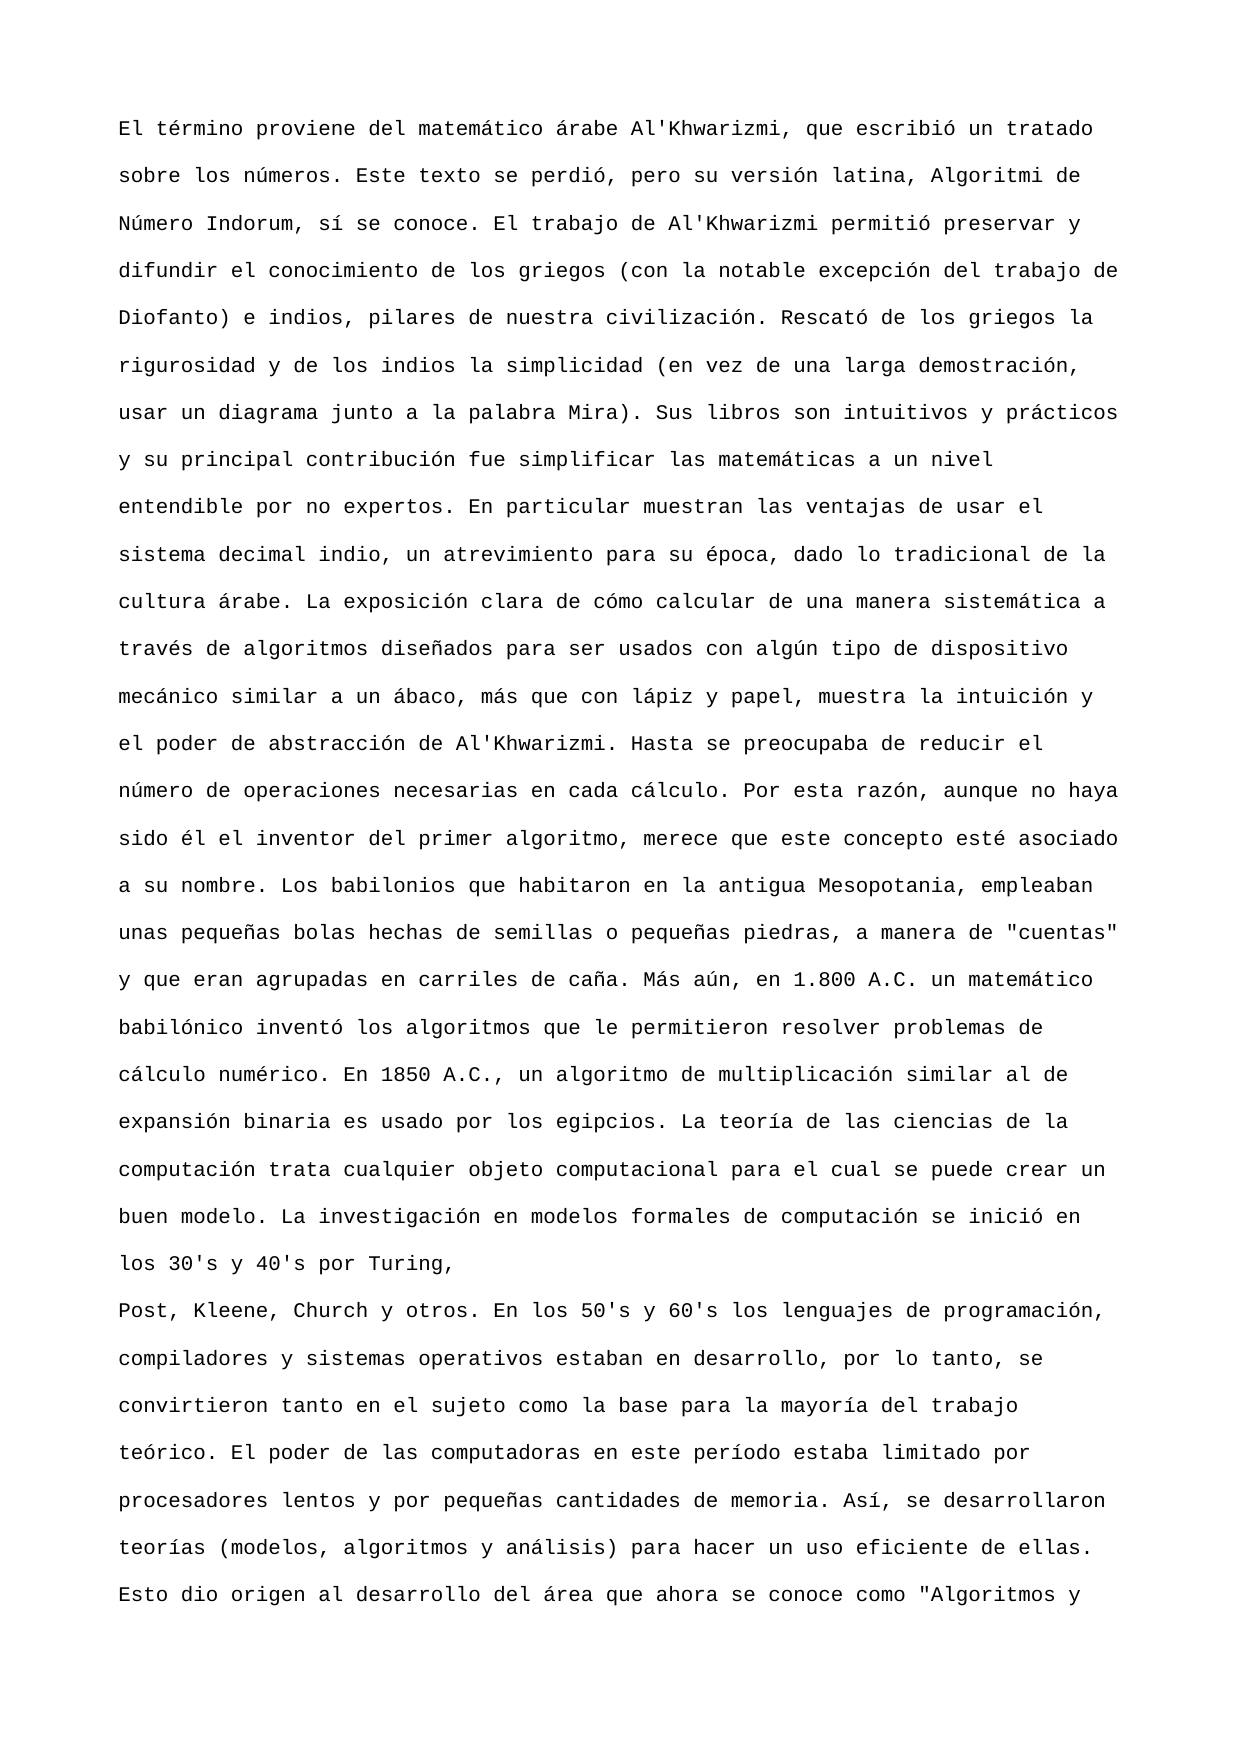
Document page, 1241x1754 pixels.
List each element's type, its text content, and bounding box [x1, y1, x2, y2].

text sido él el inventor del primer algoritmo, merece que este concepto esté asociado a su nombre. Los babilonios que habitaron en la antigua Mesopotania, empleaban unas pequeñas bolas hechas de semillas o pequeñas piedras, a manera de "cuentas" y que eran agrupadas en carriles de caña. Más aún, en 1.800 A.C. un matemático babilónico inventó los algoritmos que le permitieron resolver problemas de cálculo numérico. En 1850 A.C., un algoritmo de multiplicación similar al de expansión binaria es usado por los egipcios. La teoría de las ciencias de la computación trata cualquier objeto computacional para el cual se puede crear un buen modelo. La investigación en modelos formales de computación se inició en los 30's y 40's por Turing, [118, 827, 1122, 1277]
text El término proviene del matemático árabe Al'Khwarizmi, que escribió un tratado sobre los números. Este texto se perdió, pero su versión latina, Algoritmi de Número Indorum, sí se conoce. El trabajo de Al'Khwarizmi permitió preservar y difundir el conocimiento de los griegos (con la notable excepción del trabajo de Diofanto) e indios, pilares de nuestra civilización. Rescató de los griegos la rigurosidad y de los indios la simplicidad (en vez de una larga demostración, usar un diagrama junto a la palabra Mira). Sus libros son intuitivos y prácticos y su principal contribución fue simplificar las matemáticas a un nivel entendible por no expertos. En particular muestran las ventajas de usar el sistema decimal indio, un atrevimiento para su época, dado lo tradicional de la cultura árabe. La exposición clara de cómo calcular de una manera sistemática a través de algoritmos diseñados para ser usados con algún tipo de dispositivo mecánico similar a un ábaco, más que con lápiz y papel, muestra la intuición y el poder de abstracción de Al'Khwarizmi. Hasta se preocupaba de reducir el número de operaciones necesarias en cada cálculo. Por esta razón, aunque no haya [118, 118, 1122, 804]
text Post, Kleene, Church y otros. En los 50's y 60's los lenguajes de programación, compiladores y sistemas operativos estaban en desarrollo, por lo tanto, se convirtieron tanto en el sujeto como la base para la mayoría del trabajo teórico. El poder de las computadoras en este período estaba limitado por procesadores lentos y por pequeñas cantidades de memoria. Así, se desarrollaron teorías (modelos, algoritmos y análisis) para hacer un uso eficiente de ellas. Esto dio origen al desarrollo del área que ahora se conoce como "Algoritmos y [118, 1300, 1122, 1608]
